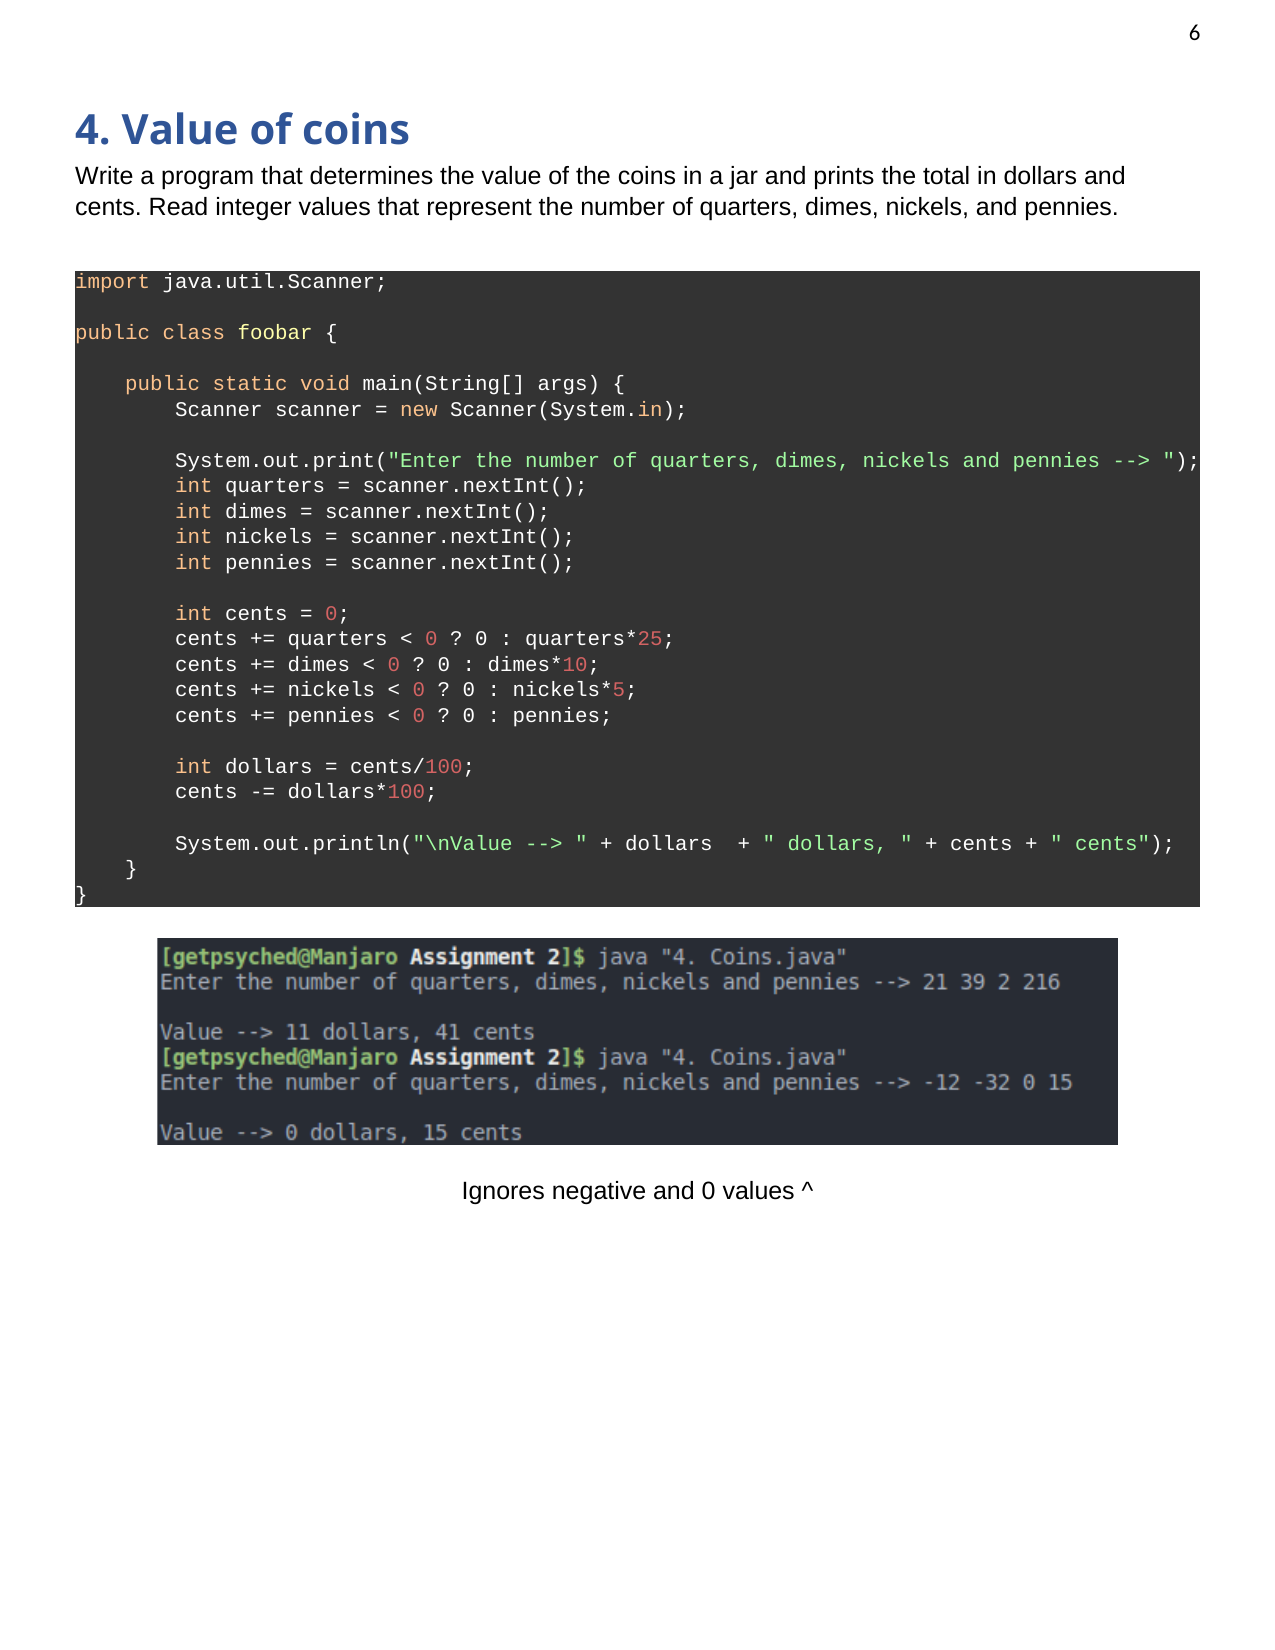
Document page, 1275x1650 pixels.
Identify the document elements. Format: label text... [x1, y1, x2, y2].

subtitle 4. Value of coins [75, 100, 1200, 157]
text cents += quarters < 0 ? 0 : quarters*25; [75, 628, 1200, 652]
text int quarters = scanner.nextInt(); [75, 475, 1200, 499]
text int pennies = scanner.nextInt(); [75, 552, 1200, 575]
text cents += dimes < 0 ? 0 : dimes*10; [75, 654, 1200, 677]
text System.out.println("\nValue --> " + dollars + " dollars, " + cents + " cents"); [75, 832, 1200, 856]
text public class foobar { [75, 322, 1200, 346]
text cents += nickels < 0 ? 0 : nickels*5; [75, 679, 1200, 703]
text Ignores negative and 0 values ^ [75, 1176, 1200, 1205]
text public static void main(String[] args) { [75, 373, 1200, 397]
text int cents = 0; [75, 603, 1200, 626]
text int dimes = scanner.nextInt(); [75, 501, 1200, 524]
text int dollars = cents/100; [75, 756, 1200, 779]
text Write a program that determines the value of the coins in a jar and prints the total in dollars and cents. Read integer values that represent the number of quarters, dimes, nickels, and pennies. [75, 161, 1200, 252]
text cents -= dollars*100; [75, 781, 1200, 805]
text } [75, 858, 1200, 882]
text System.out.print("Enter the number of quarters, dimes, nickels and pennies --> "); [75, 450, 1200, 473]
picture [157, 938, 1118, 1145]
text import java.util.Scanner; [75, 271, 1200, 295]
text int nickels = scanner.nextInt(); [75, 526, 1200, 550]
text cents += pennies < 0 ? 0 : pennies; [75, 705, 1200, 728]
text } [75, 883, 1200, 907]
text Scanner scanner = new Scanner(System.in); [75, 399, 1200, 422]
